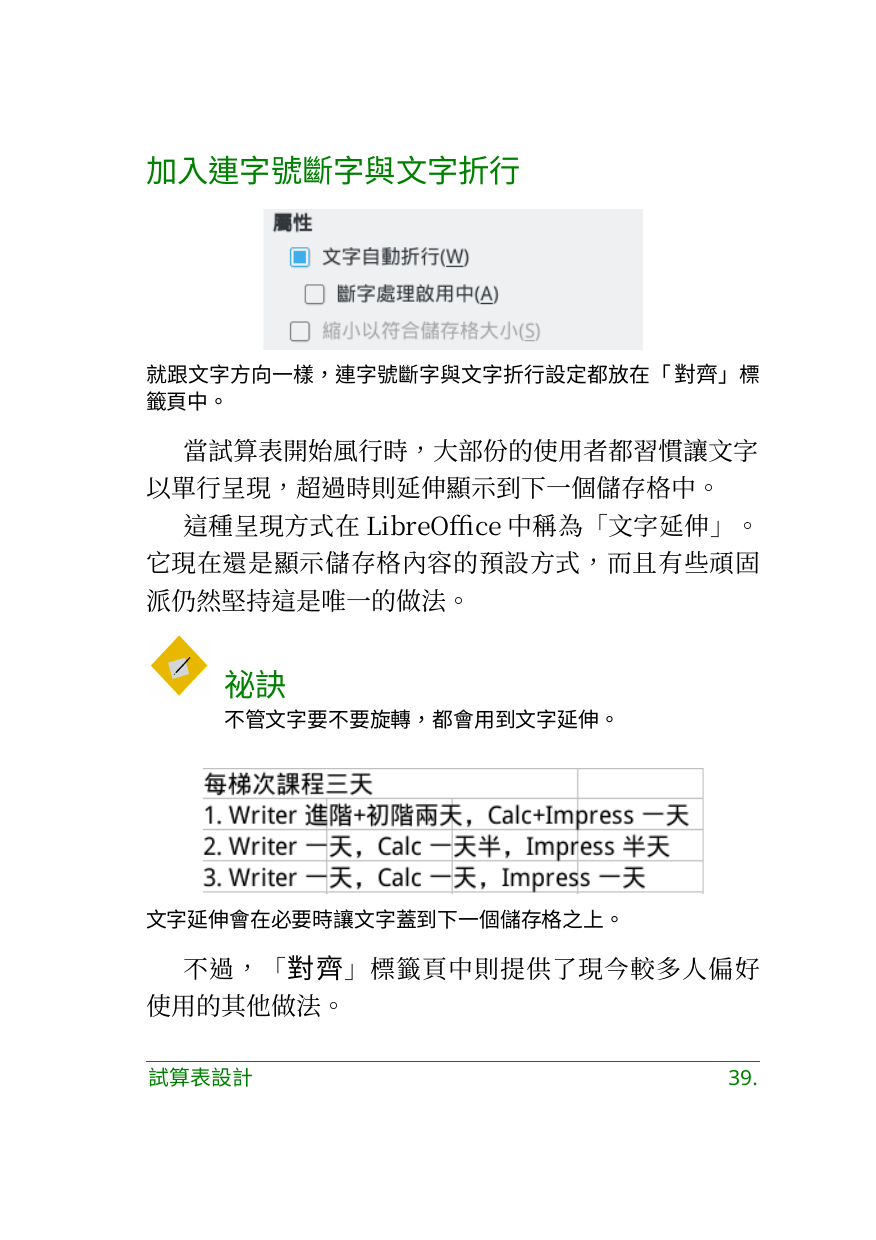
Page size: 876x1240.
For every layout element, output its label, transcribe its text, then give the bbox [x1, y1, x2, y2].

text 這種呈現方式在LibreOffice中稱為「文字延伸」。它現在還是顯示儲存格內容的預設方式，而且有些頑固派仍然堅持這是唯一的做法。 [146, 505, 760, 618]
picture [263, 209, 643, 350]
table_cell 就跟文字方向一樣，連字號斷字與文字折行設定都放在「對齊」標籤頁中。 [146, 353, 760, 414]
table_header [146, 210, 263, 349]
picture [146, 634, 210, 697]
table_header [146, 764, 760, 897]
table_header [643, 210, 760, 349]
text 當試算表開始風行時，大部份的使用者都習慣讓文字以單行呈現，超過時則延伸顯示到下一個儲存格中。 [146, 430, 760, 505]
text 不管文字要不要旋轉，都會用到文字延伸。 [224, 706, 760, 733]
list 祕訣 [146, 633, 760, 706]
picture [202, 768, 704, 894]
table_cell 文字延伸會在必要時讓文字蓋到下一個儲存格之上。 [146, 898, 760, 932]
text 不過，「對齊」標籤頁中則提供了現今較多人偏好使用的其他做法。 [146, 948, 760, 1023]
subtitle 加入連字號斷字與文字折行 [146, 146, 760, 191]
